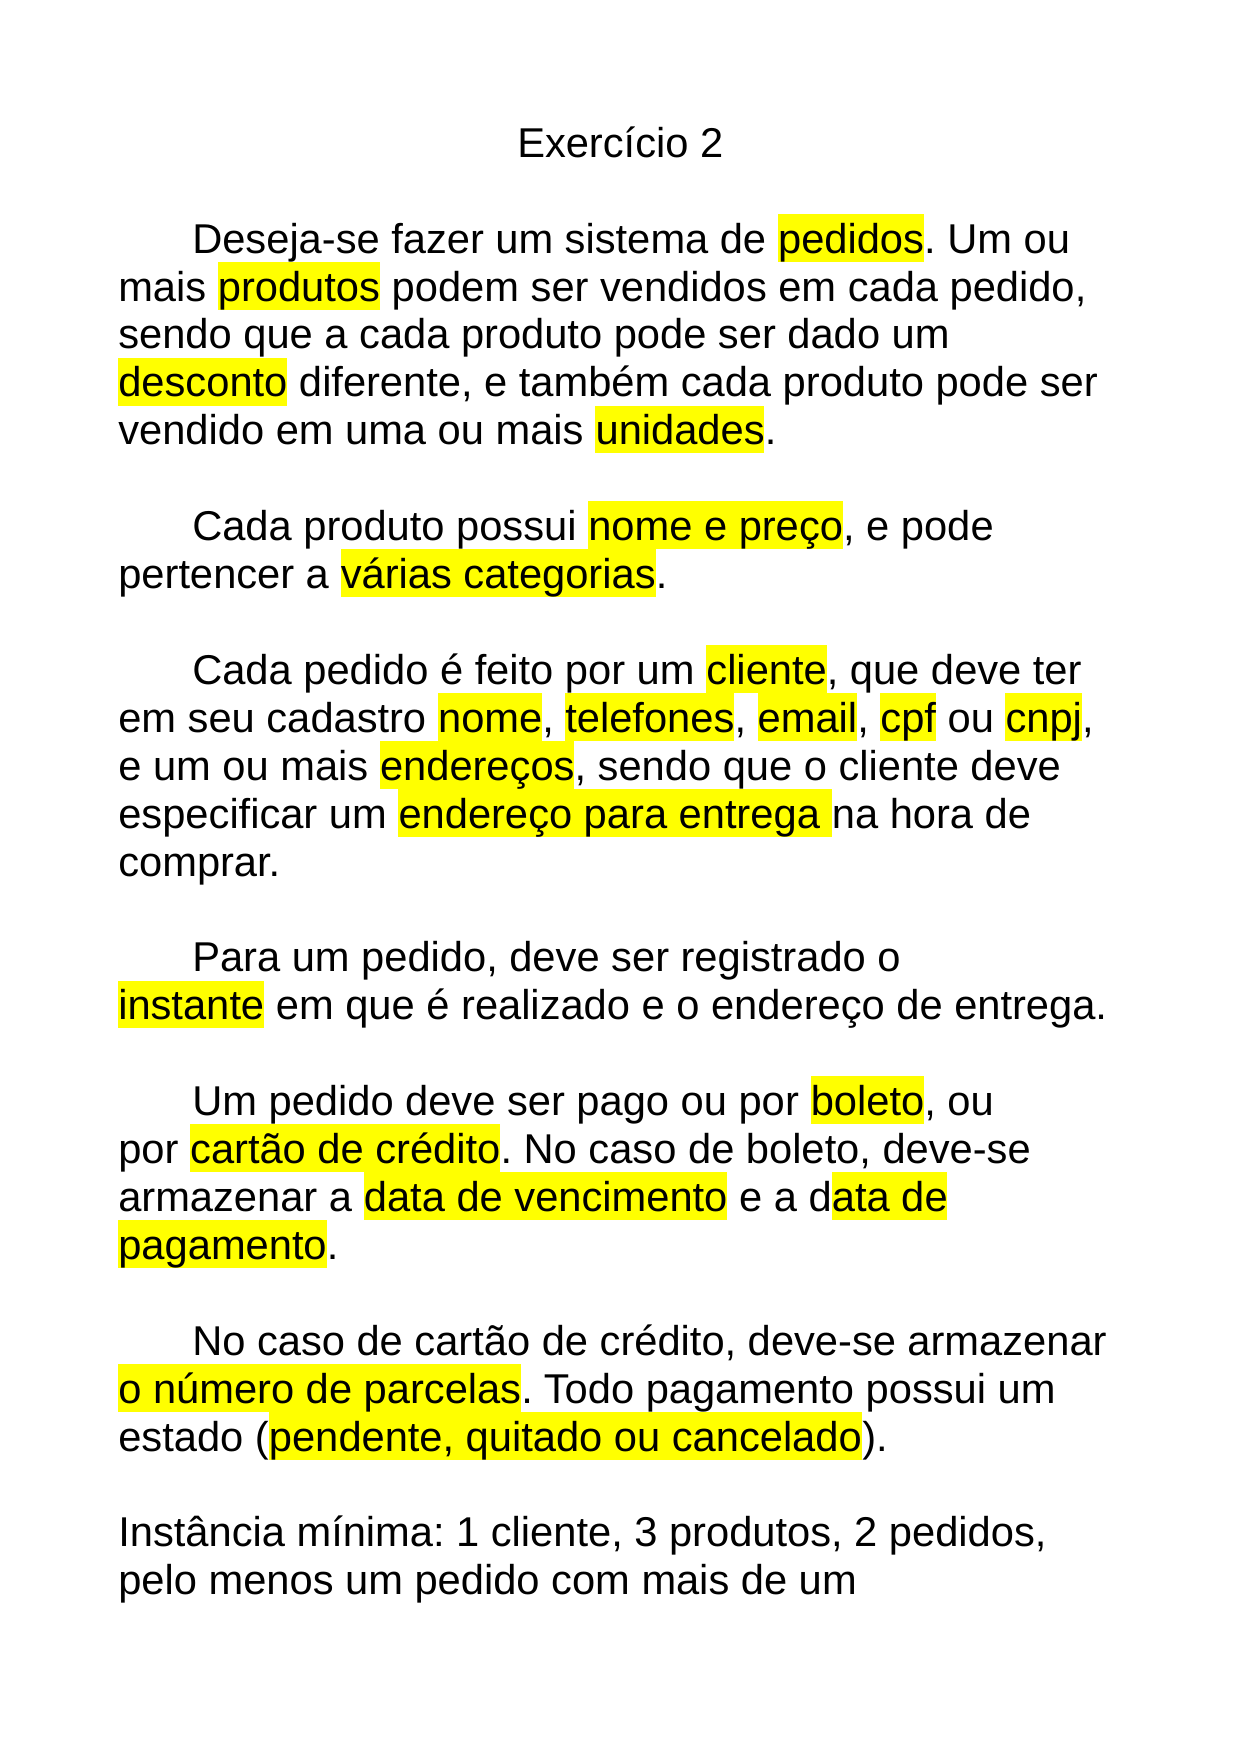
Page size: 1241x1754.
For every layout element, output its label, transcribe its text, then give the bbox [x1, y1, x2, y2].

text Cada produto possui nome e preço, e pode pertencer a várias categorias. [118, 501, 1122, 597]
text Instância mínima: 1 cliente, 3 produtos, 2 pedidos, pelo menos um pedido com mais de um [118, 1508, 1122, 1603]
text Exercício 2 [118, 118, 1122, 166]
text Um pedido deve ser pago ou por boleto, ou por cartão de crédito. No caso de boleto, deve-se armazenar a data de vencimento e a data de pagamento. [118, 1076, 1122, 1268]
text No caso de cartão de crédito, deve-se armazenar o número de parcelas. Todo pagamento possui um estado (pendente, quitado ou cancelado). [118, 1316, 1122, 1460]
text Deseja-se fazer um sistema de pedidos. Um ou mais produtos podem ser vendidos em cada pedido, sendo que a cada produto pode ser dado um desconto diferente, e também cada produto pode ser vendido em uma ou mais unidades. [118, 214, 1122, 453]
text Para um pedido, deve ser registrado o instante em que é realizado e o endereço de entrega. [118, 933, 1122, 1028]
text Cada pedido é feito por um cliente, que deve ter em seu cadastro nome, telefones, email, cpf ou cnpj, e um ou mais endereços, sendo que o cliente deve especificar um endereço para entrega na hora de comprar. [118, 645, 1122, 885]
